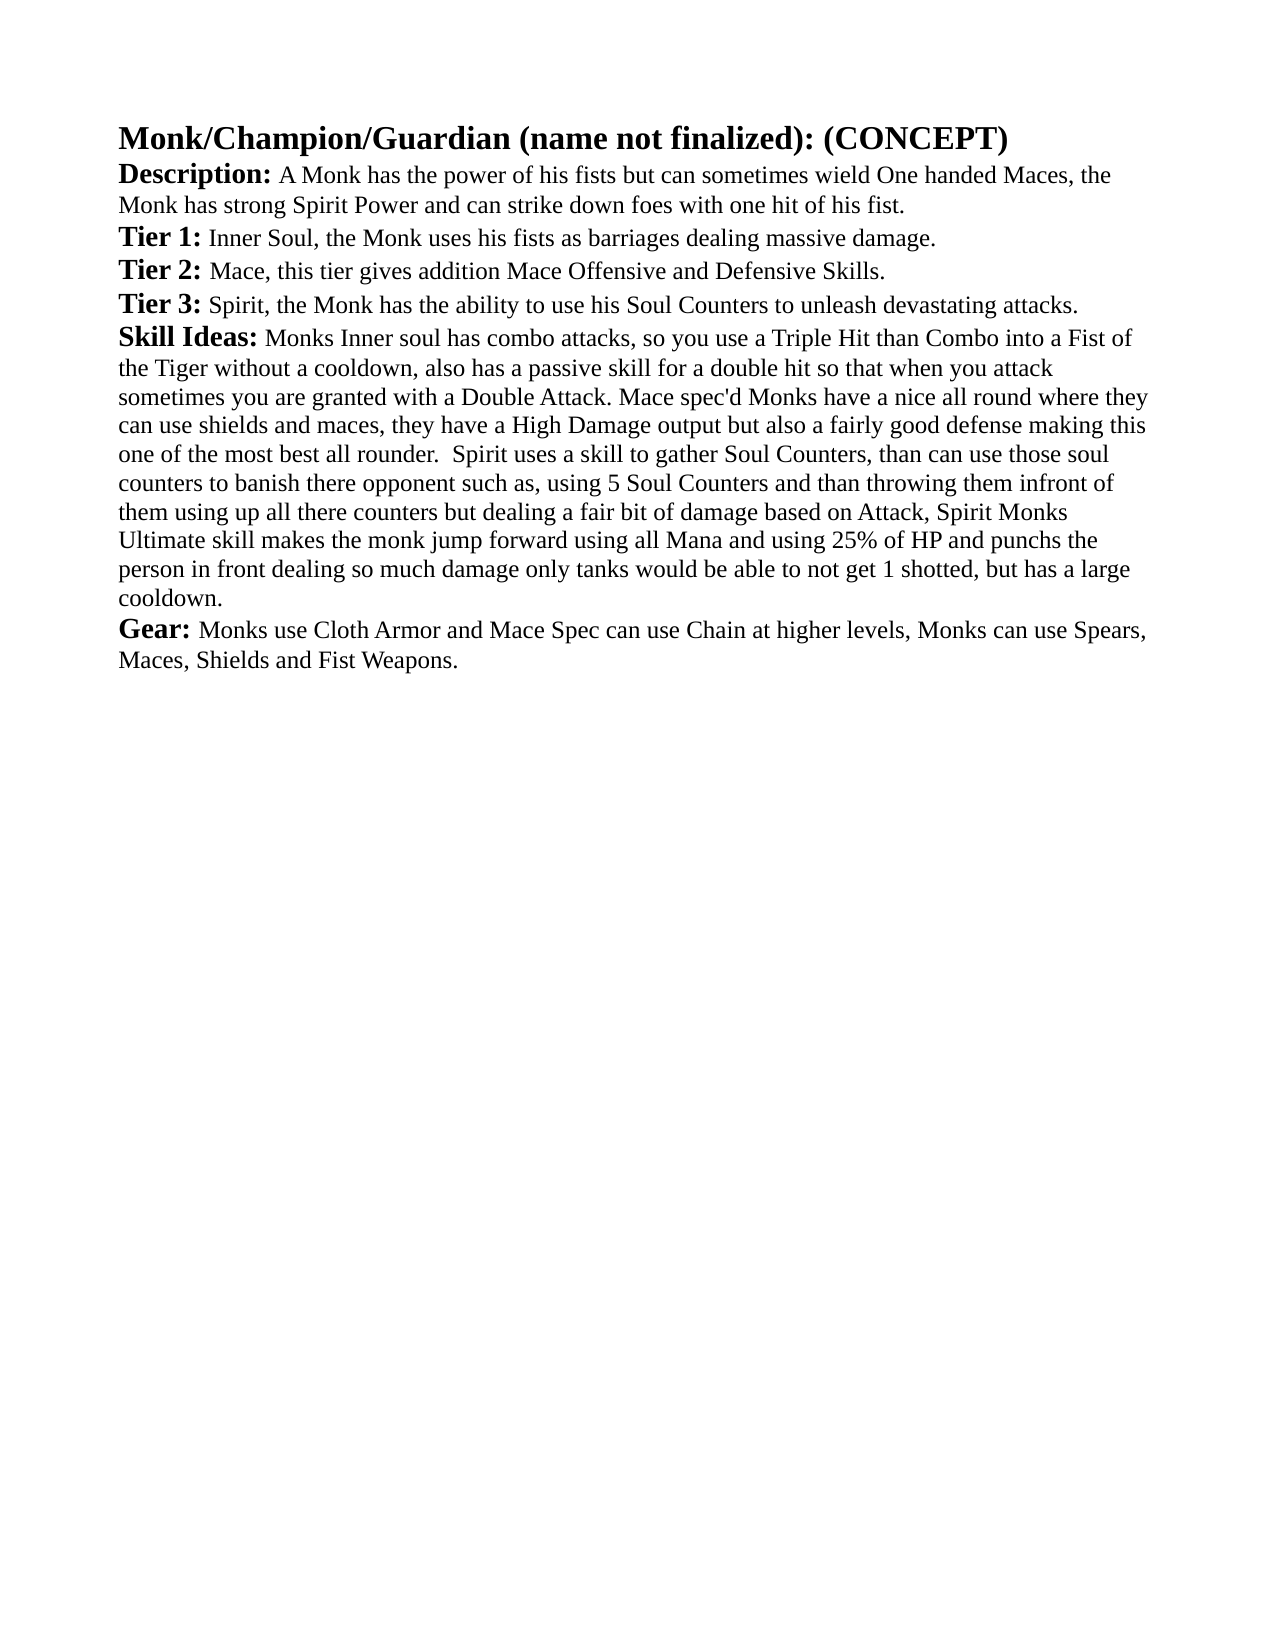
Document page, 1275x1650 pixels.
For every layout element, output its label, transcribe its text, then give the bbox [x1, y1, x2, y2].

text Tier 1: Inner Soul, the Monk uses his fists as barriages dealing massive damage. [118, 219, 1157, 252]
text Tier 3: Spirit, the Monk has the ability to use his Soul Counters to unleash devastating attacks. [118, 286, 1157, 319]
text Gear: Monks use Cloth Armor and Mace Spec can use Chain at higher levels, Monks can use Spears, Maces, Shields and Fist Weapons. [118, 612, 1157, 674]
text Skill Ideas: Monks Inner soul has combo attacks, so you use a Triple Hit than Combo into a Fist of the Tiger without a cooldown, also has a passive skill for a double hit so that when you attack sometimes you are granted with a Double Attack. Mace spec'd Monks have a nice all round where they can use shields and maces, they have a High Damage output but also a fairly good defense making this one of the most best all rounder. Spirit uses a skill to gather Soul Counters, than can use those soul counters to banish there opponent such as, using 5 Soul Counters and than throwing them infront of them using up all there counters but dealing a fair bit of damage based on Attack, Spirit Monks Ultimate skill makes the monk jump forward using all Mana and using 25% of HP and punchs the person in front dealing so much damage only tanks would be able to not get 1 shotted, but has a large cooldown. [118, 319, 1157, 612]
text Tier 2: Mace, this tier gives addition Mace Offensive and Defensive Skills. [118, 252, 1157, 286]
text Description: A Monk has the power of his fists but can sometimes wield One handed Maces, the Monk has strong Spirit Power and can strike down foes with one hit of his fist. [118, 156, 1157, 219]
text Monk/Champion/Guardian (name not finalized): (CONCEPT) [118, 118, 1157, 156]
